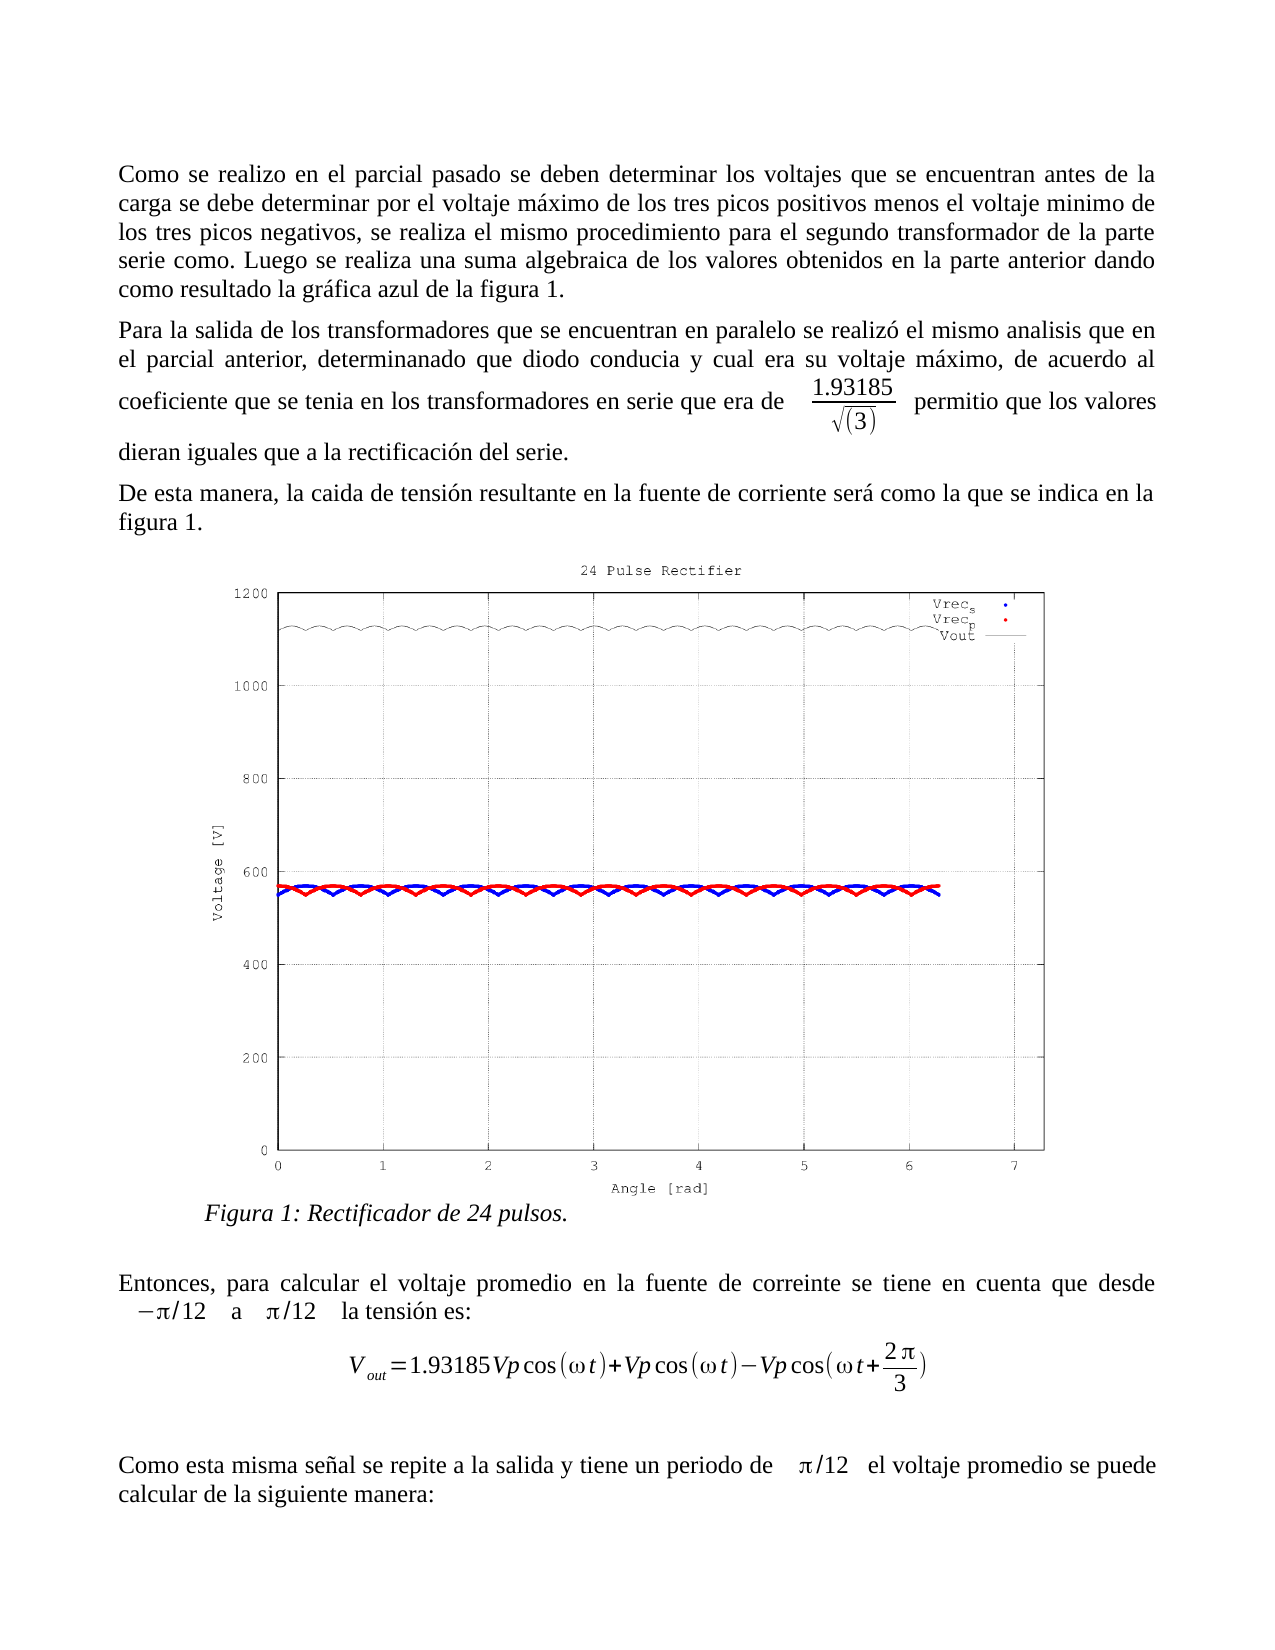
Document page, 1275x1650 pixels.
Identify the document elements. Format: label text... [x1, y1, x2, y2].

text Para la salida de los transformadores que se encuentran en paralelo se realizó el mismo analisis que en el parcial anterior, determinanado que diodo conducia y cual era su voltaje máximo, de acuerdo al coeficiente que se tenia en los transformadores en serie que era de permitio que los valores dieran iguales que a la rectificación del serie. [118, 316, 1157, 466]
text Como se realizo en el parcial pasado se deben determinar los voltajes que se encuentran antes de la carga se debe determinar por el voltaje máximo de los tres picos positivos menos el voltaje minimo de los tres picos negativos, se realiza el mismo procedimiento para el segundo transformador de la parte serie como. Luego se realiza una suma algebraica de los valores obtenidos en la parte anterior dando como resultado la gráfica azul de la figura 1. [118, 159, 1157, 303]
text Figura 1: Rectificador de 24 pulsos. [204, 1198, 1071, 1226]
text De esta manera, la caida de tensión resultante en la fuente de corriente será como la que se indica en la figura 1. [118, 478, 1157, 536]
picture [204, 548, 1071, 1198]
text Como esta misma señal se repite a la salida y tiene un periodo de el voltaje promedio se puede calcular de la siguiente manera: [118, 1451, 1157, 1508]
text Entonces, para calcular el voltaje promedio en la fuente de correinte se tiene en cuenta que desde a la tensión es: [118, 1268, 1157, 1325]
